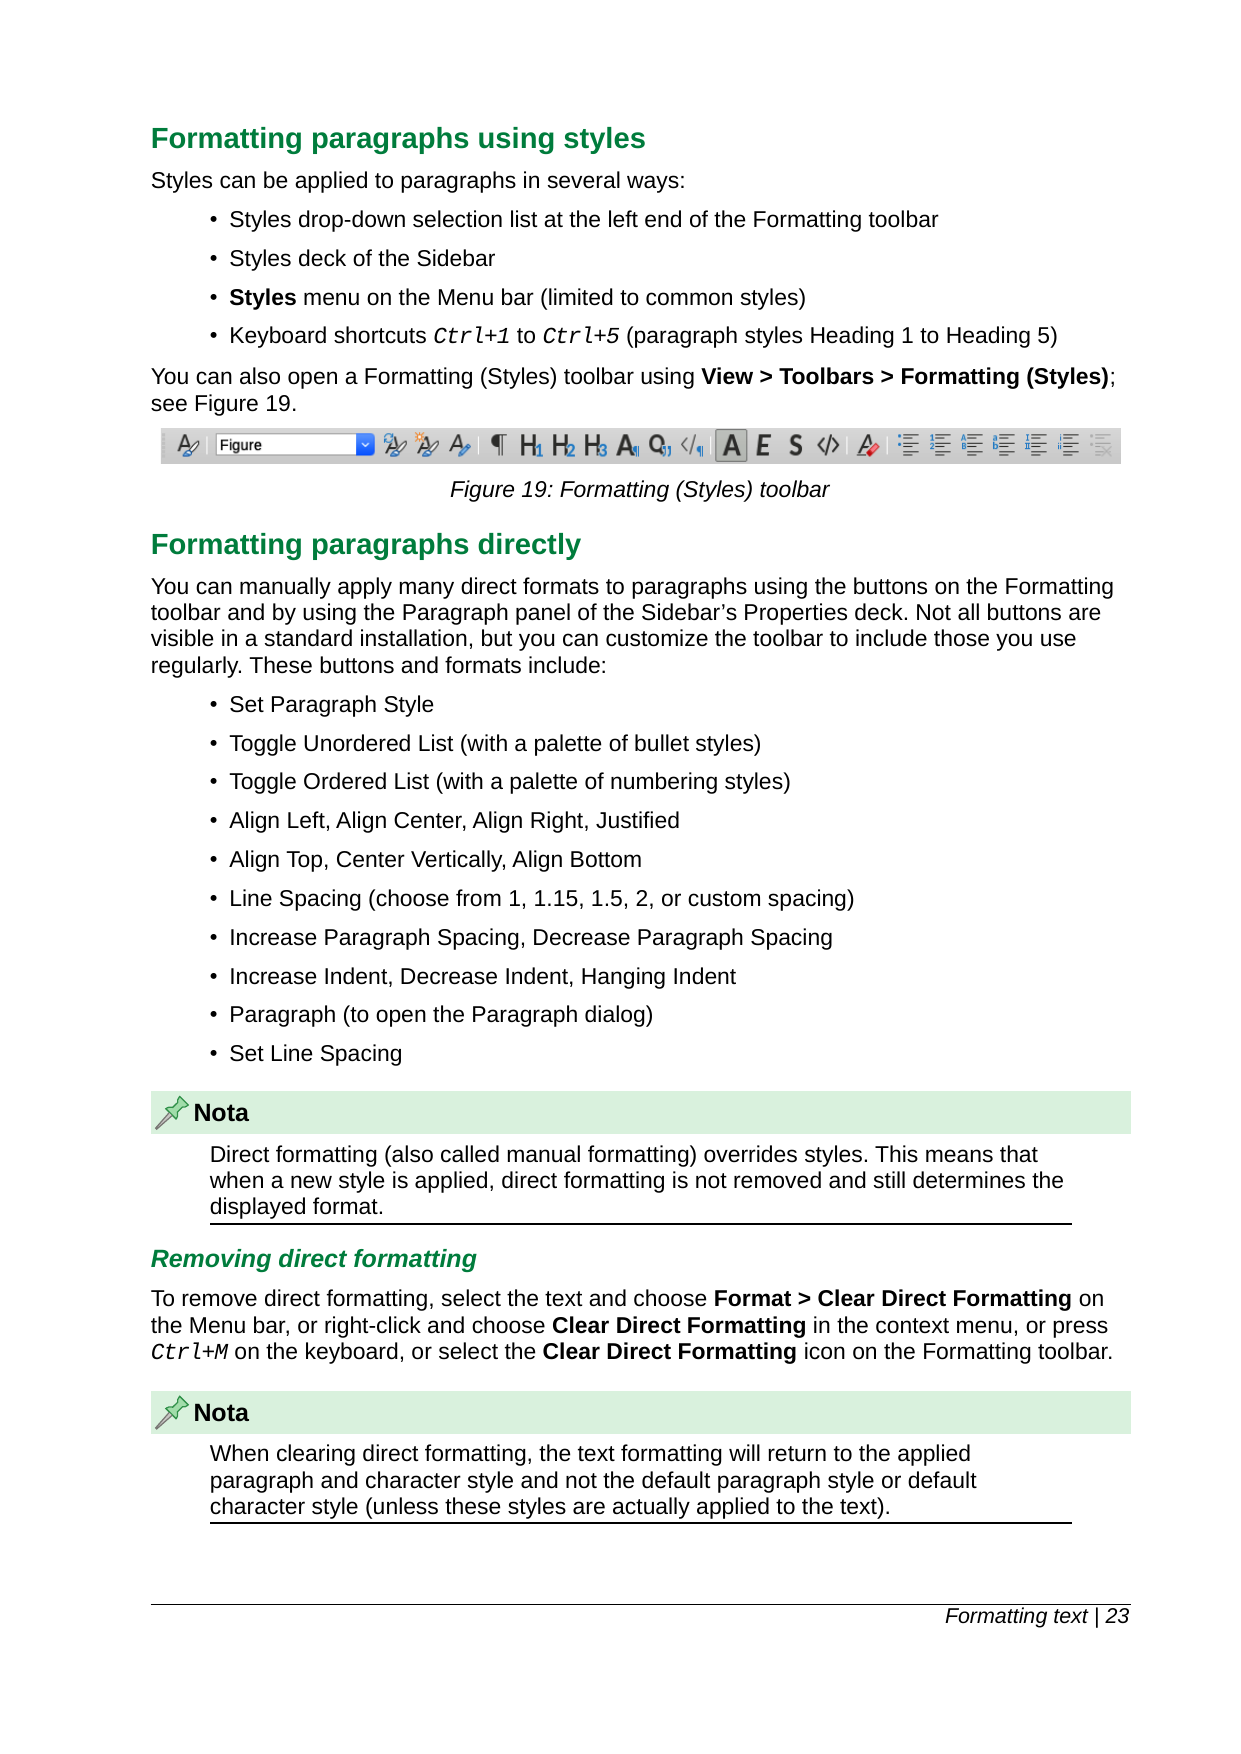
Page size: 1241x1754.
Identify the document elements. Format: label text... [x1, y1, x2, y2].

text Direct formatting (also called manual formatting) overrides styles. This means that when a new style is applied, direct formatting is not removed and still determines the displayed format. [209, 1141, 1072, 1225]
list You can manually apply many direct formats to paragraphs using the buttons on the Formatting toolbar and by using the Paragraph panel of the Sidebar’s Properties deck. Not all buttons are visible in a standard installation, but you can customize the toolbar to include those you use regularly. These buttons and formats include: [151, 573, 1131, 678]
list Keyboard shortcuts Ctrl+1 to Ctrl+5 (paragraph styles Heading 1 to Heading 5) [209, 322, 1131, 351]
subtitle Nota [151, 1091, 1131, 1134]
text To remove direct formatting, select the text and choose Format > Clear Direct Formatting on the Menu bar, or right-click and choose Clear Direct Formatting in the context menu, or press Ctrl+M on the keyboard, or select the Clear Direct Formatting icon on the Formatting toolbar. [151, 1285, 1131, 1366]
list Toggle Unordered List (with a palette of bullet styles) [209, 729, 1131, 756]
list Set Line Spacing [209, 1040, 1131, 1067]
list Line Spacing (choose from 1, 1.15, 1.5, 2, or custom spacing) [209, 885, 1131, 911]
list Set Paragraph Style [209, 691, 1131, 717]
text You can also open a Formatting (Styles) toolbar using View > Toolbars > Formatting (Styles); see Figure 19. [151, 363, 1131, 416]
list Increase Indent, Decrease Indent, Hanging Indent [209, 963, 1131, 989]
list Align Top, Center Vertically, Align Bottom [209, 846, 1131, 872]
list Styles can be applied to paragraphs in several ways: [151, 167, 1131, 193]
list Styles menu on the Menu bar (limited to common styles) [209, 283, 1131, 310]
subtitle Formatting paragraphs using styles [151, 121, 1131, 154]
list Paragraph (to open the Paragraph dialog) [209, 1001, 1131, 1028]
text Figure 19: Formatting (Styles) toolbar [161, 476, 1121, 502]
subtitle Nota [151, 1391, 1131, 1434]
list Toggle Ordered List (with a palette of numbering styles) [209, 768, 1131, 795]
list Styles deck of the Sidebar [209, 245, 1131, 271]
list Increase Paragraph Spacing, Decrease Paragraph Spacing [209, 924, 1131, 950]
subtitle Removing direct formatting [151, 1244, 1131, 1273]
list Align Left, Align Center, Align Right, Justified [209, 807, 1131, 833]
picture [160, 428, 1121, 464]
text When clearing direct formatting, the text formatting will return to the applied paragraph and character style and not the default paragraph style or default character style (unless these styles are actually applied to the text). [209, 1440, 1072, 1524]
subtitle Formatting paragraphs directly [151, 527, 1131, 560]
list Styles drop-down selection list at the left end of the Formatting toolbar [209, 206, 1131, 232]
